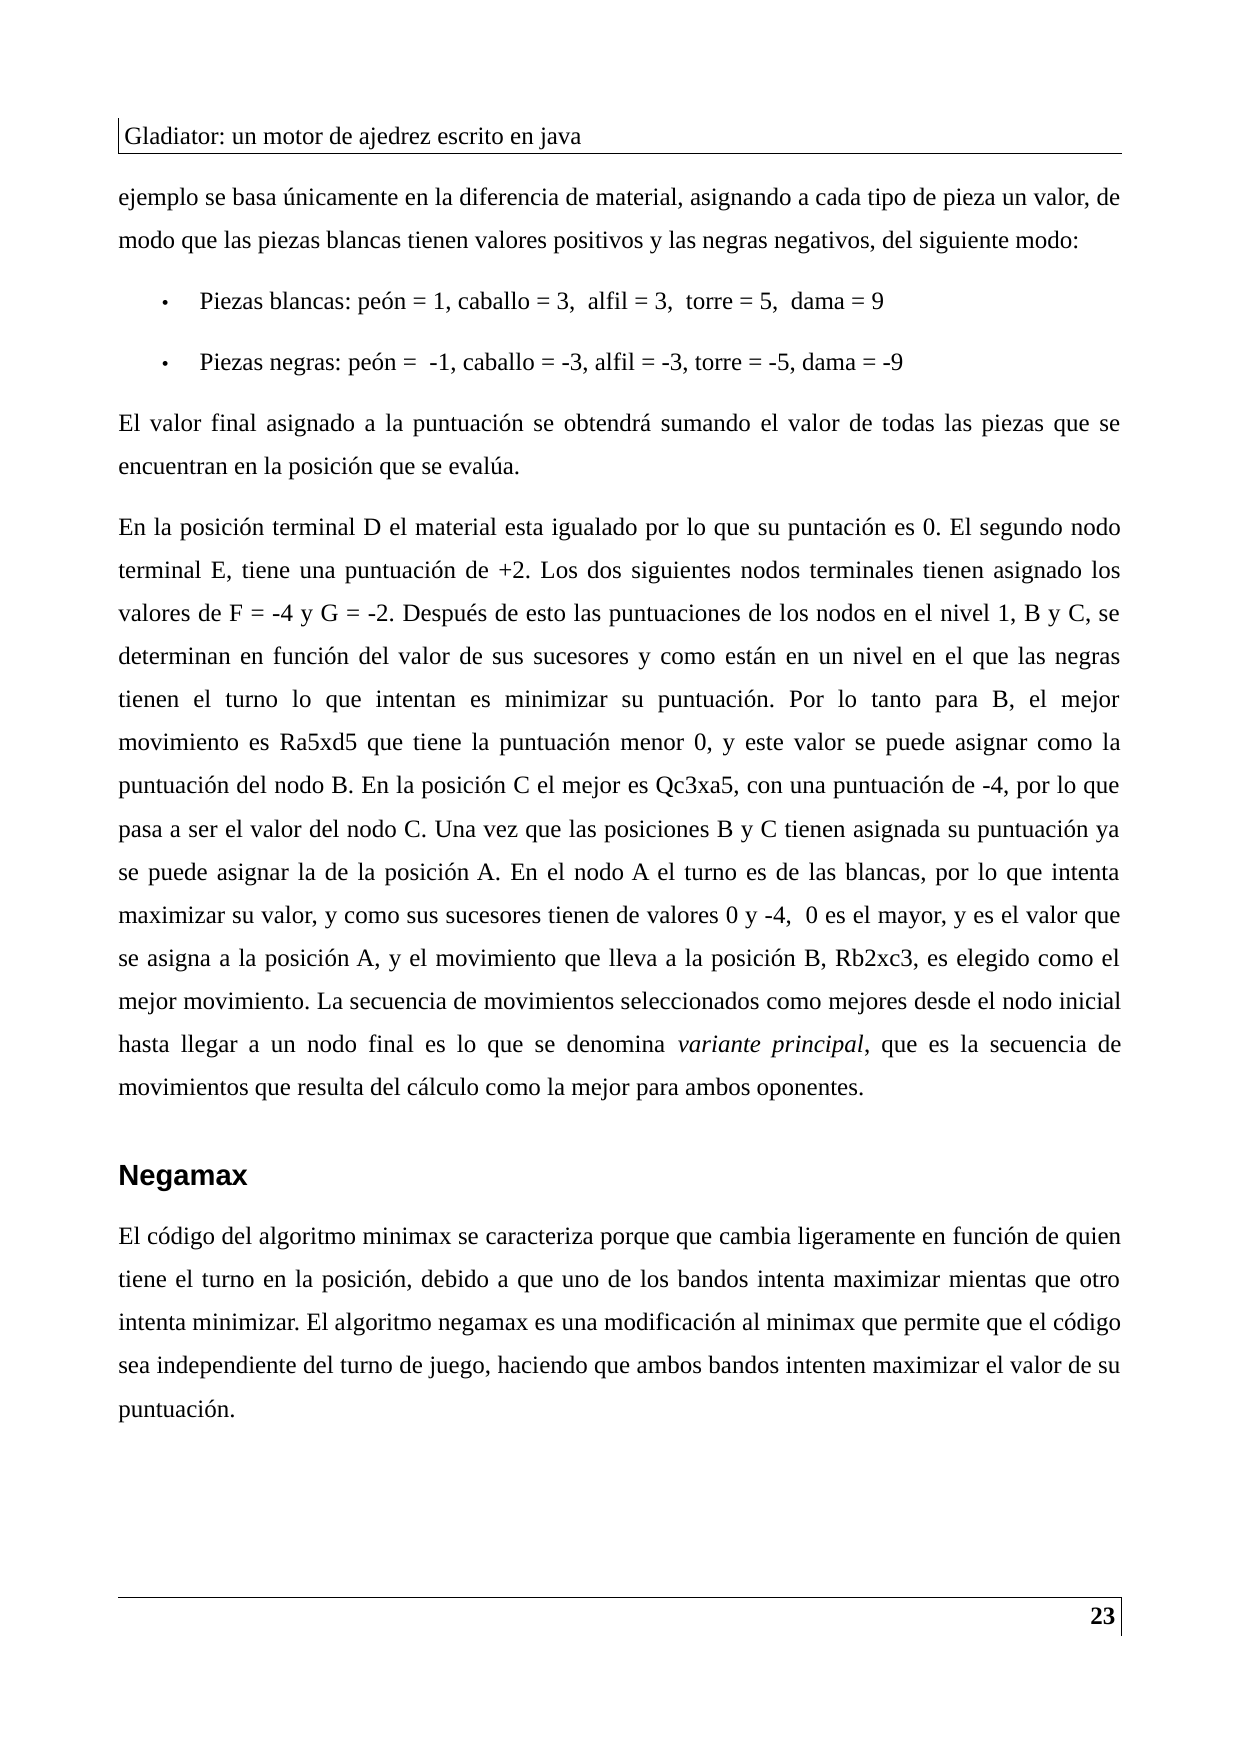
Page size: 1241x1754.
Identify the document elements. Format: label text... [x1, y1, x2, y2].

list Piezas blancas: peón = 1, caballo = 3, alfil = 3, torre = 5, dama = 9 [162, 286, 1122, 315]
text En la posición terminal D el material esta igualado por lo que su puntación es 0. El segundo nodo terminal E, tiene una puntuación de +2. Los dos siguientes nodos terminales tienen asignado los valores de F = -4 y G = -2. Después de esto las puntuaciones de los nodos en el nivel 1, B y C, se determinan en función del valor de sus sucesores y como están en un nivel en el que las negras tienen el turno lo que intentan es minimizar su puntuación. Por lo tanto para B, el mejor movimiento es Ra5xd5 que tiene la puntuación menor 0, y este valor se puede asignar como la puntuación del nodo B. En la posición C el mejor es Qc3xa5, con una puntuación de -4, por lo que pasa a ser el valor del nodo C. Una vez que las posiciones B y C tienen asignada su puntuación ya se puede asignar la de la posición A. En el nodo A el turno es de las blancas, por lo que intenta maximizar su valor, y como sus sucesores tienen de valores 0 y -4, 0 es el mayor, y es el valor que se asigna a la posición A, y el movimiento que lleva a la posición B, Rb2xc3, es elegido como el mejor movimiento. La secuencia de movimientos seleccionados como mejores desde el nodo inicial hasta llegar a un nodo final es lo que se denomina variante principal, que es la secuencia de movimientos que resulta del cálculo como la mejor para ambos oponentes. [118, 512, 1122, 1101]
text ejemplo se basa únicamente en la diferencia de material, asignando a cada tipo de pieza un valor, de modo que las piezas blancas tienen valores positivos y las negras negativos, del siguiente modo: [118, 182, 1122, 254]
text El valor final asignado a la puntuación se obtendrá sumando el valor de todas las piezas que se encuentran en la posición que se evalúa. [118, 408, 1122, 480]
subtitle Negamax [118, 1158, 1122, 1192]
text El código del algoritmo minimax se caracteriza porque que cambia ligeramente en función de quien tiene el turno en la posición, debido a que uno de los bandos intenta maximizar mientas que otro intenta minimizar. El algoritmo negamax es una modificación al minimax que permite que el código sea independiente del turno de juego, haciendo que ambos bandos intenten maximizar el valor de su puntuación. [118, 1221, 1122, 1422]
list Piezas negras: peón = -1, caballo = -3, alfil = -3, torre = -5, dama = -9 [162, 347, 1122, 376]
